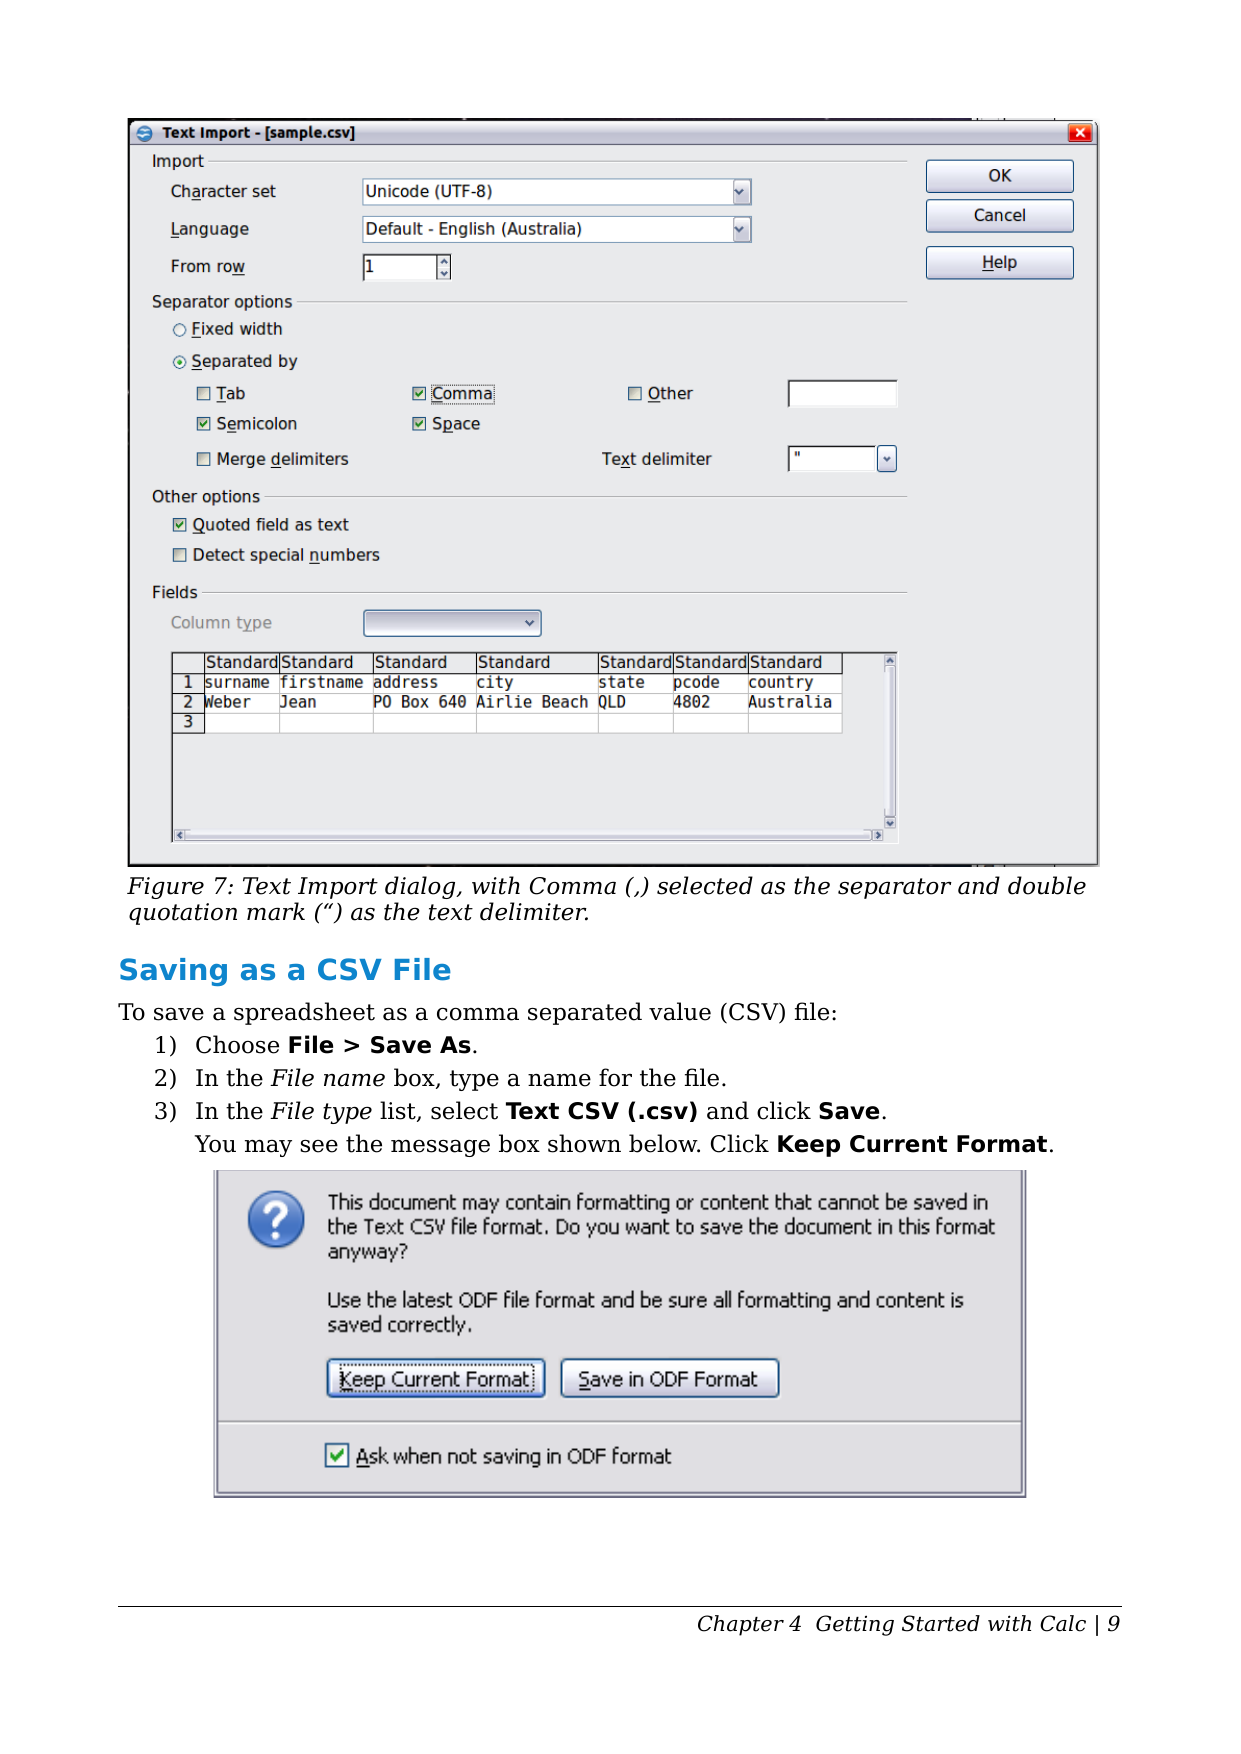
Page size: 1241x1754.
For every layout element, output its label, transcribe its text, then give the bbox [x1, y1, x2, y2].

list In the File type list, select Text CSV (.csv) and click Save. [177, 1098, 1122, 1125]
list To save a spreadsheet as a comma separated value (CSV) file: [118, 999, 1122, 1026]
text Figure 7: Text Import dialog, with Comma (,) selected as the separator and double quotation mark (“) as the text delimiter. [127, 873, 1113, 926]
subtitle Saving as a CSV File [118, 953, 1122, 987]
list In the File name box, type a name for the file. [177, 1065, 1122, 1092]
picture [213, 1170, 1027, 1498]
list You may see the message box shown below. Click Keep Current Format. [195, 1131, 1122, 1158]
picture [127, 118, 1100, 867]
list Choose File > Save As. [177, 1032, 1122, 1059]
